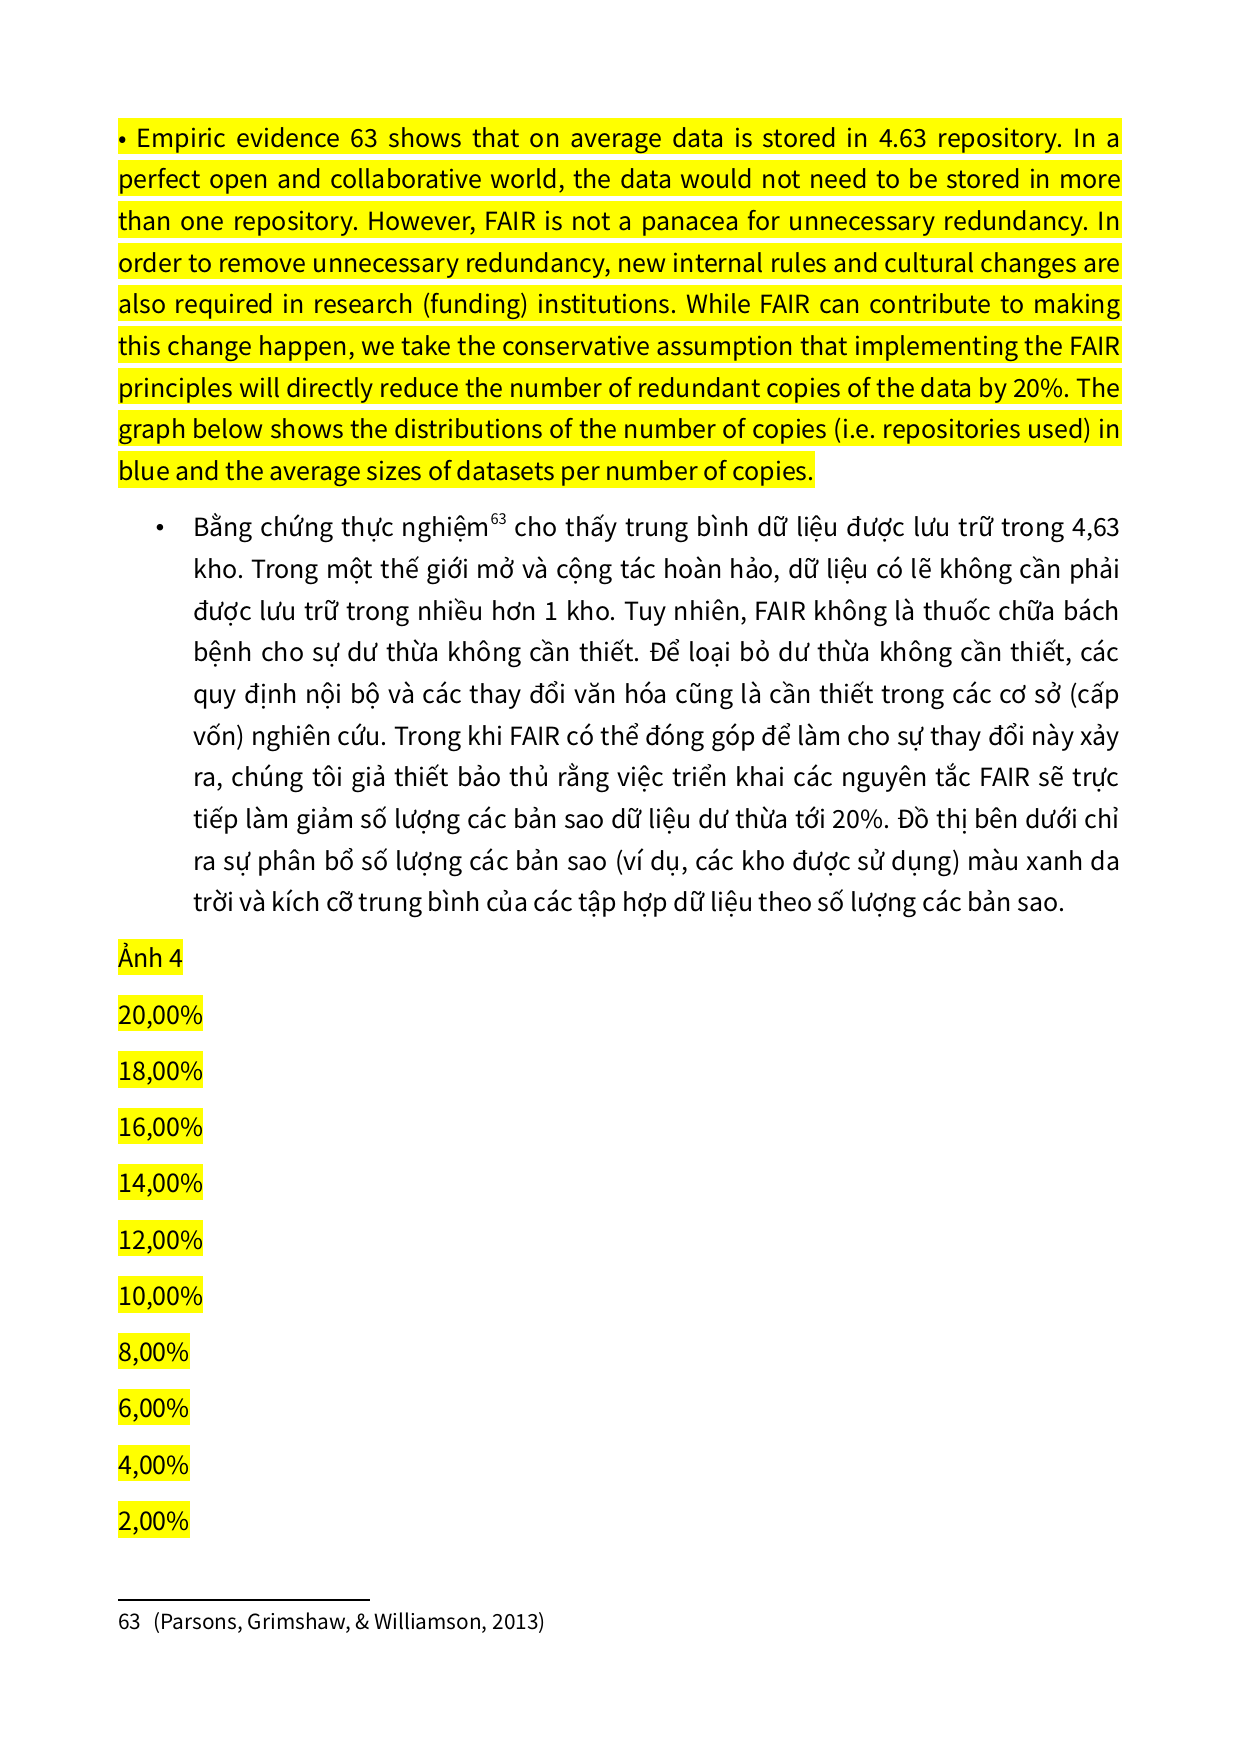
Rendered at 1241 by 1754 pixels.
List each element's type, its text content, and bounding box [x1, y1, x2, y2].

text 12,00% [118, 1220, 1122, 1256]
text 6,00% [118, 1389, 1122, 1425]
list (Parsons, Grimshaw, & Williamson, 2013) [118, 1606, 1122, 1636]
text 16,00% [118, 1108, 1122, 1144]
text 10,00% [118, 1276, 1122, 1313]
text 18,00% [118, 1051, 1122, 1088]
text 2,00% [118, 1501, 1122, 1538]
text 8,00% [118, 1333, 1122, 1369]
text 4,00% [118, 1445, 1122, 1481]
list Bằng chứng thực nghiệm cho thấy trung bình dữ liệu được lưu trữ trong 4,63 kho. Trong một thế giới mở và cộng tác hoàn hảo, dữ liệu có lẽ không cần phải được lưu trữ trong nhiều hơn 1 kho. Tuy nhiên, FAIR không là thuốc chữa bách bệnh cho sự dư thừa không cần thiết. Để loại bỏ dư thừa không cần thiết, các quy định nội bộ và các thay đổi văn hóa cũng là cần thiết trong các cơ sở (cấp vốn) nghiên cứu. Trong khi FAIR có thể đóng góp để làm cho sự thay đổi này xảy ra, chúng tôi giả thiết bảo thủ rằng việc triển khai các nguyên tắc FAIR sẽ trực tiếp làm giảm số lượng các bản sao dữ liệu dư thừa tới 20%. Đồ thị bên dưới chỉ ra sự phân bổ số lượng các bản sao (ví dụ, các kho được sử dụng) màu xanh da trời và kích cỡ trung bình của các tập hợp dữ liệu theo số lượng các bản sao. [156, 508, 1122, 919]
text Ảnh 4 [118, 939, 1122, 975]
text 14,00% [118, 1164, 1122, 1200]
text • Empiric evidence 63 shows that on average data is stored in 4.63 repository. In a perfect open and collaborative world, the data would not need to be stored in more than one repository. However, FAIR is not a panacea for unnecessary redundancy. In order to remove unnecessary redundancy, new internal rules and cultural changes are also required in research (funding) institutions. While FAIR can contribute to making this change happen, we take the conservative assumption that implementing the FAIR principles will directly reduce the number of redundant copies of the data by 20%. The graph below shows the distributions of the number of copies (i.e. repositories used) in blue and the average sizes of datasets per number of copies. [118, 118, 1122, 488]
text 20,00% [118, 995, 1122, 1031]
